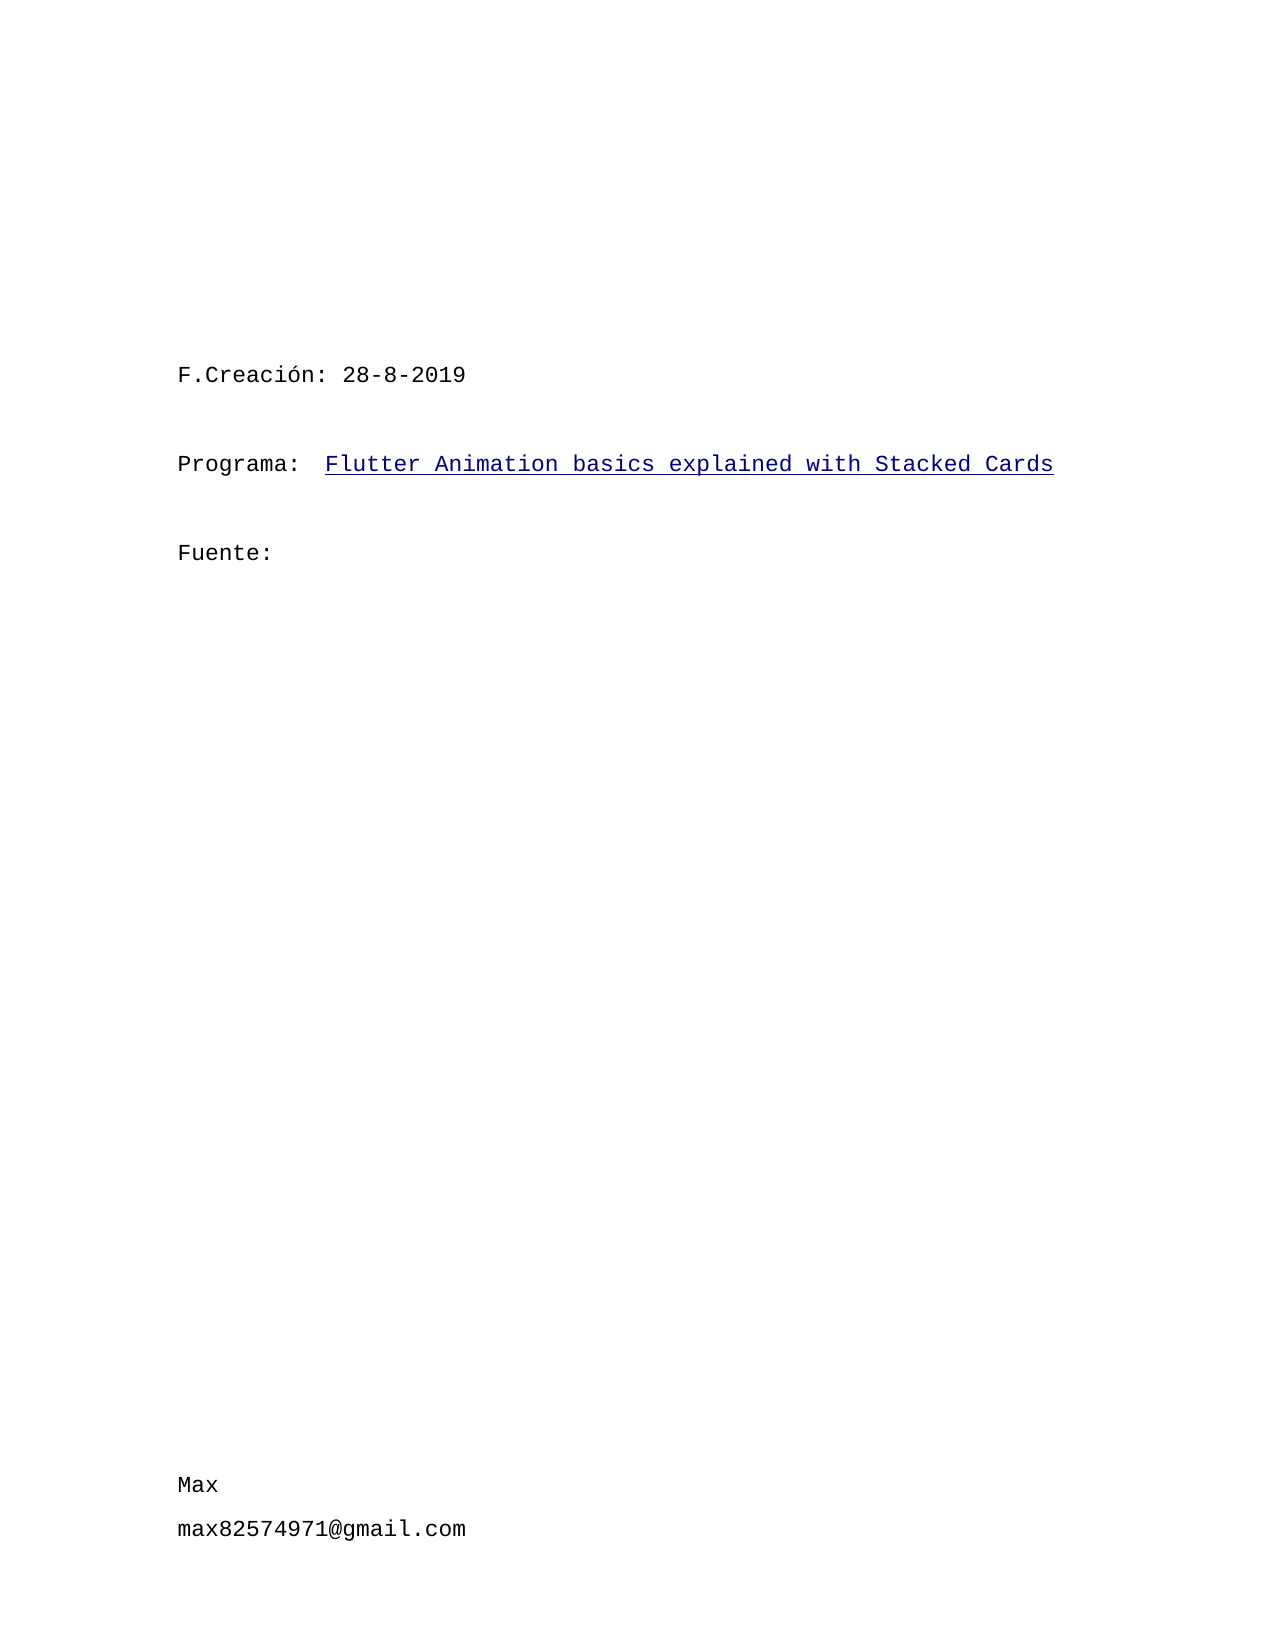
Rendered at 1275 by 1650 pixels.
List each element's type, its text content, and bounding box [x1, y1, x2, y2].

text Fuente: [177, 541, 1098, 567]
text Objetivo: [895, 275, 1098, 301]
text max82574971@gmail.com [177, 1517, 1098, 1543]
subtitle Flutter Beta 1.7 [895, 190, 1098, 228]
text Max [177, 1473, 1098, 1499]
text F.Creación: 28-8-2019 [177, 364, 1098, 390]
subtitle Animation [895, 125, 1098, 163]
text Programa: Flutter Animation basics explained with Stacked Cards [177, 452, 1098, 478]
